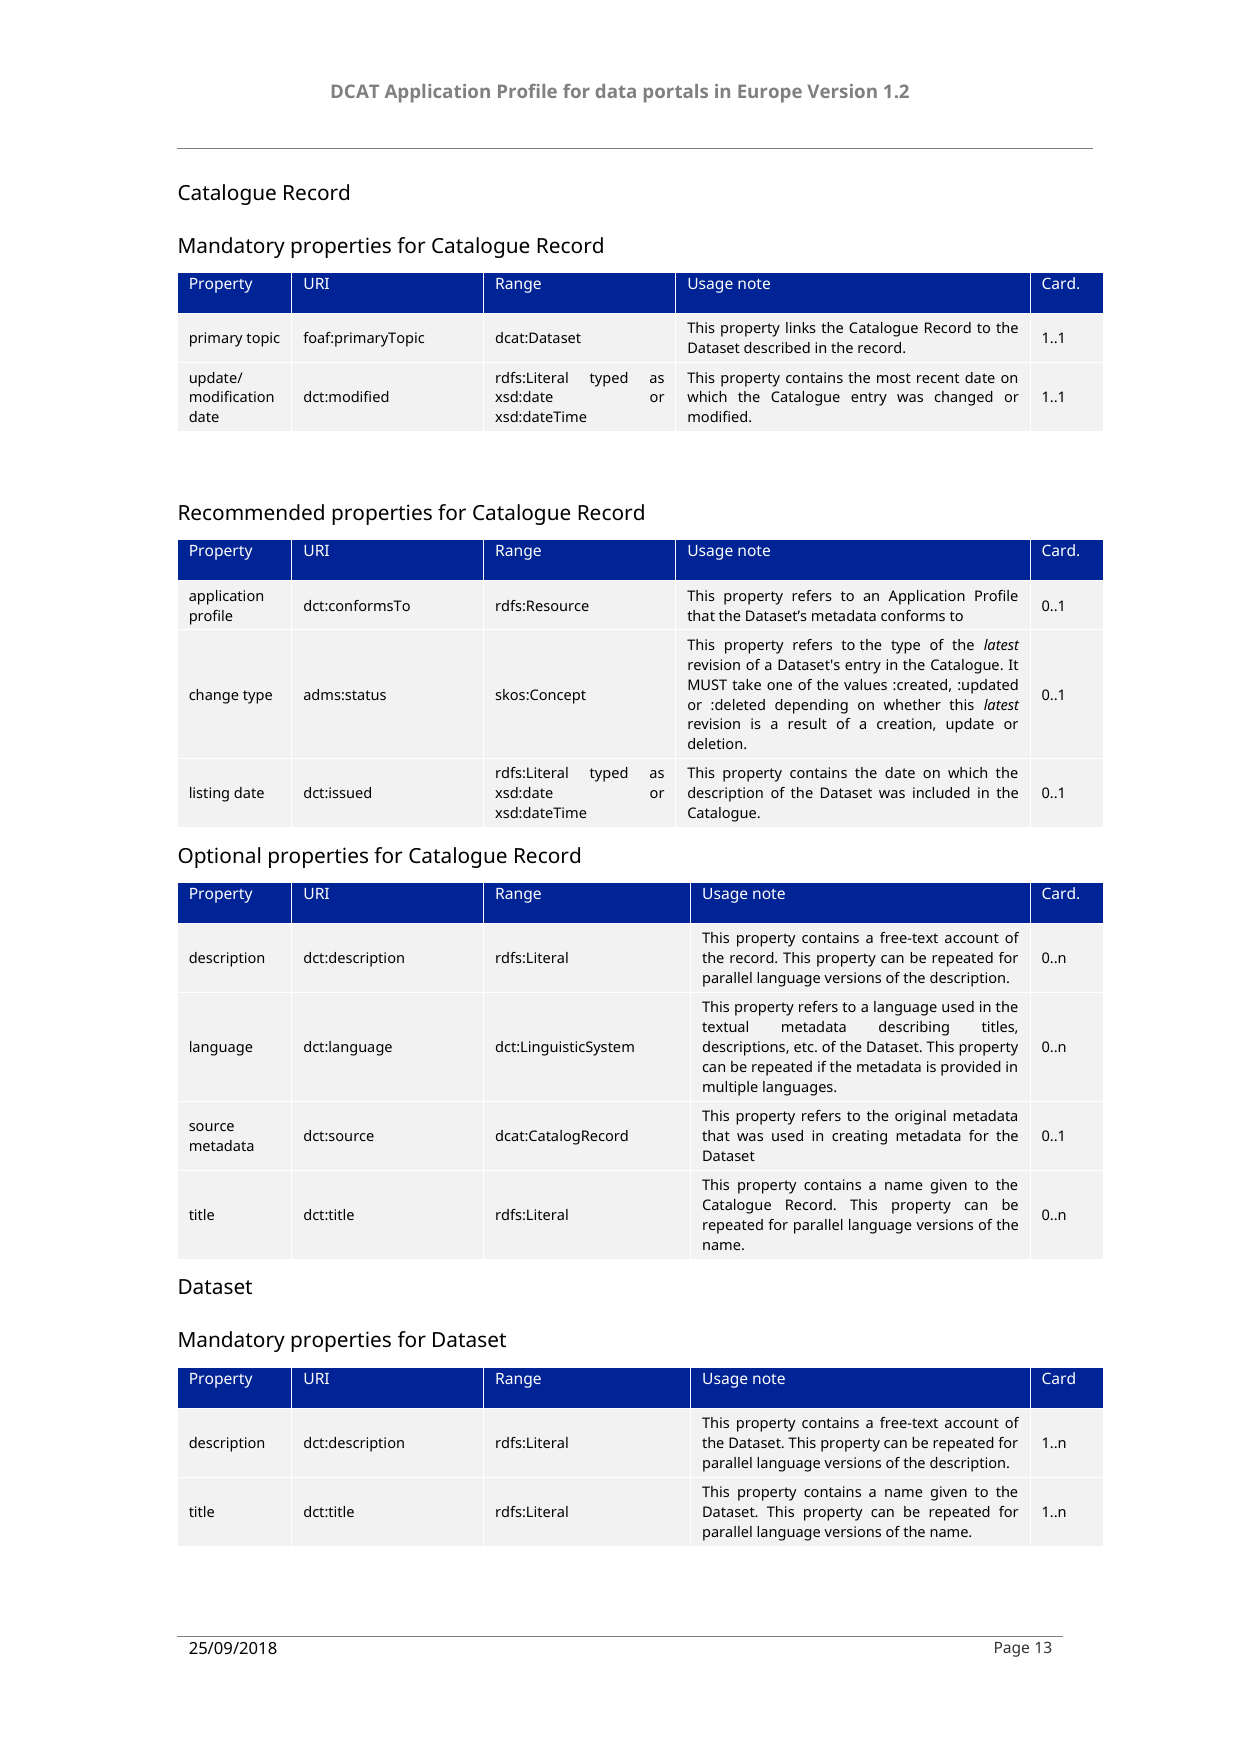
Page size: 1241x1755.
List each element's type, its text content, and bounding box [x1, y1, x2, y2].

table_cell adms:status [292, 630, 483, 758]
table_header Usage note [676, 540, 1030, 580]
subtitle Dataset [177, 1272, 1063, 1301]
table_header Range [484, 273, 675, 313]
table_cell This property contains the date on which the description of the Dataset was included in the Catalogue. [676, 759, 1030, 827]
table_cell This property contains the most recent date on which the Catalogue entry was changed or modified. [676, 363, 1030, 431]
table_cell primary topic [178, 314, 291, 362]
table_cell change type [178, 630, 291, 758]
table_header Card [1031, 1368, 1103, 1408]
table_cell dct:description [292, 1409, 483, 1477]
table_cell rdfs:Literal [484, 1478, 690, 1546]
table_cell This property contains a name given to the Catalogue Record. This property can be repeated for parallel language versions of the name. [691, 1171, 1030, 1259]
subtitle Recommended properties for Catalogue Record [177, 498, 1063, 527]
table_cell dct:issued [292, 759, 483, 827]
table_cell This property contains a name given to the Dataset. This property can be repeated for parallel language versions of the name. [691, 1478, 1030, 1546]
table_cell language [178, 993, 291, 1101]
table_cell description [178, 924, 291, 992]
table_cell listing date [178, 759, 291, 827]
table_cell application profile [178, 581, 291, 629]
table_cell This property contains a free-text account of the Dataset. This property can be repeated for parallel language versions of the description. [691, 1409, 1030, 1477]
table_cell 1..1 [1031, 314, 1103, 362]
table_cell 1..n [1031, 1409, 1103, 1477]
table_header Usage note [691, 1368, 1030, 1408]
table_cell rdfs:Literal [484, 1171, 690, 1259]
table_cell dcat:CatalogRecord [484, 1102, 690, 1170]
table_cell title [178, 1171, 291, 1259]
table_cell dct:language [292, 993, 483, 1101]
table_header Card. [1031, 883, 1103, 923]
table_cell dct:title [292, 1478, 483, 1546]
table_cell This property contains a free-text account of the record. This property can be repeated for parallel language versions of the description. [691, 924, 1030, 992]
subtitle Mandatory properties for Catalogue Record [177, 231, 1063, 259]
table_header Range [484, 540, 675, 580]
subtitle Catalogue Record [177, 178, 1063, 206]
table_cell 0..n [1031, 924, 1103, 992]
table_header Range [484, 1368, 690, 1408]
table_header Property [178, 540, 291, 580]
table_header URI [292, 540, 483, 580]
table_header Property [178, 273, 291, 313]
table_header Card. [1031, 540, 1103, 580]
table_cell dct:conformsTo [292, 581, 483, 629]
table_header URI [292, 883, 483, 923]
table_cell dcat:Dataset [484, 314, 675, 362]
table_cell dct:source [292, 1102, 483, 1170]
table_header Range [484, 883, 690, 923]
table_header Property [178, 1368, 291, 1408]
table_cell 0..1 [1031, 581, 1103, 629]
table_cell update/ modification date [178, 363, 291, 431]
table_header Card. [1031, 273, 1103, 313]
table_cell source metadata [178, 1102, 291, 1170]
table_cell skos:Concept [484, 630, 675, 758]
table_cell This property refers to the original metadata that was used in creating metadata for the Dataset [691, 1102, 1030, 1170]
table_cell dct:title [292, 1171, 483, 1259]
subtitle Optional properties for Catalogue Record [177, 841, 1063, 869]
table_cell 0..1 [1031, 1102, 1103, 1170]
table_cell dct:modified [292, 363, 483, 431]
table_cell This property refers to an Application Profile that the Dataset’s metadata conforms to [676, 581, 1030, 629]
table_cell rdfs:Resource [484, 581, 675, 629]
table_cell 1..n [1031, 1478, 1103, 1546]
table_header Property [178, 883, 291, 923]
table_cell rdfs:Literal typed as xsd:date or xsd:dateTime [484, 759, 675, 827]
table_cell 0..1 [1031, 759, 1103, 827]
table_cell rdfs:Literal [484, 1409, 690, 1477]
table_cell dct:LinguisticSystem [484, 993, 690, 1101]
table_header Usage note [691, 883, 1030, 923]
table_header URI [292, 1368, 483, 1408]
table_cell description [178, 1409, 291, 1477]
subtitle Mandatory properties for Dataset [177, 1326, 1063, 1354]
table_header URI [292, 273, 483, 313]
table_header Usage note [676, 273, 1030, 313]
table_cell rdfs:Literal typed as xsd:date or xsd:dateTime [484, 363, 675, 431]
table_cell foaf:primaryTopic [292, 314, 483, 362]
table_cell 0..1 [1031, 630, 1103, 758]
table_cell This property refers to a language used in the textual metadata describing titles, descriptions, etc. of the Dataset. This property can be repeated if the metadata is provided in multiple languages. [691, 993, 1030, 1101]
table_cell rdfs:Literal [484, 924, 690, 992]
table_cell 0..n [1031, 1171, 1103, 1259]
table_cell 1..1 [1031, 363, 1103, 431]
table_cell This property refers to the type of the latest revision of a Dataset's entry in the Catalogue. It MUST take one of the values :created, :updated or :deleted depending on whether this latest revision is a result of a creation, update or deletion. [676, 630, 1030, 758]
table_cell dct:description [292, 924, 483, 992]
table_cell This property links the Catalogue Record to the Dataset described in the record. [676, 314, 1030, 362]
table_cell 0..n [1031, 993, 1103, 1101]
table_cell title [178, 1478, 291, 1546]
